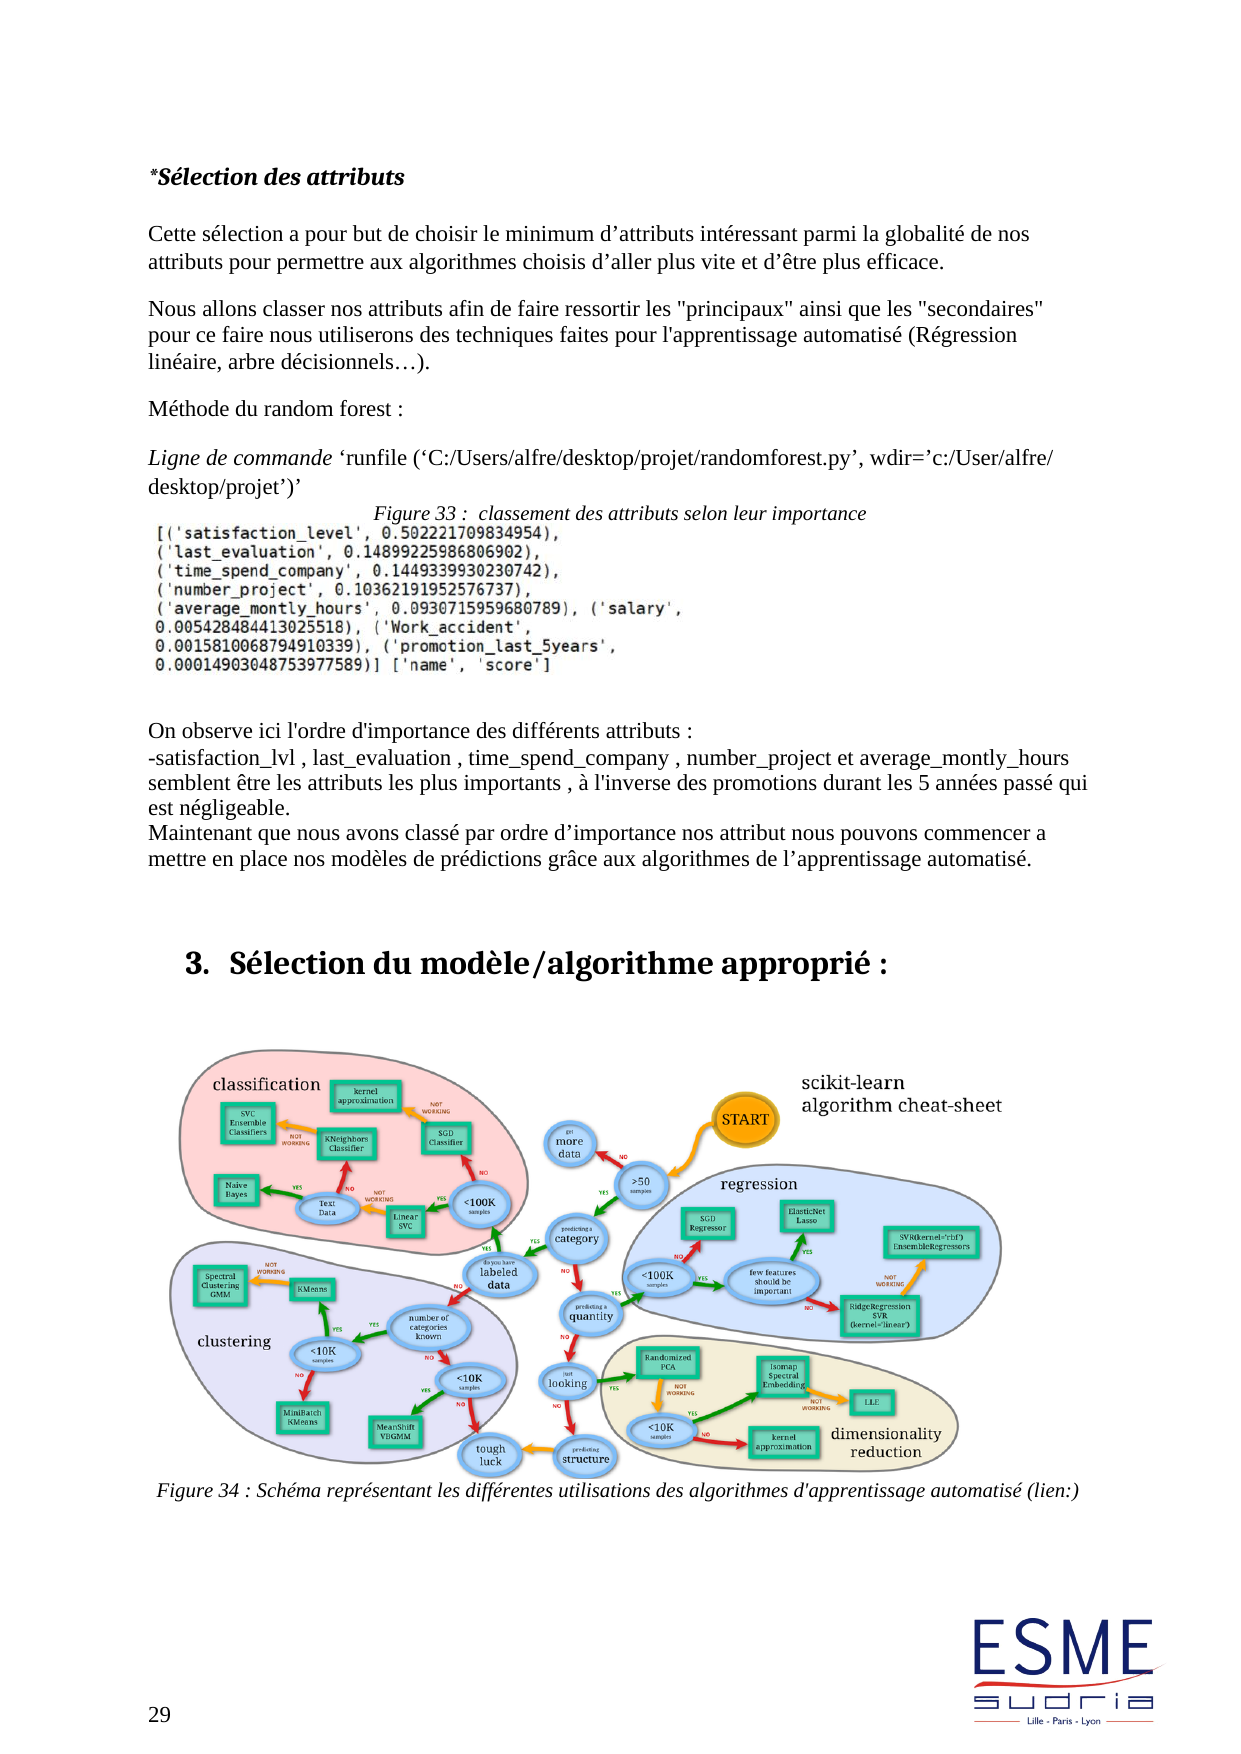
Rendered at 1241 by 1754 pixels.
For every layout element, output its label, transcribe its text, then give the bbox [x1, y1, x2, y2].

text Nous allons classer nos attributs afin de faire ressortir les "principaux" ainsi que les "secondaires" pour ce faire nous utiliserons des techniques faites pour l'apprentissage automatisé (Régression linéaire, arbre décisionnels…). [148, 295, 1092, 374]
picture [974, 1618, 1167, 1726]
text Figure 33 : classement des attributs selon leur importance [148, 504, 1092, 524]
text -satisfaction_lvl , last_evaluation , time_spend_company , number_project et average_montly_hours semblent être les attributs les plus importants , à l'inverse des promotions durant les 5 années passé qui est négligeable. [148, 746, 1090, 820]
text Maintenant que nous avons classé par ordre d’importance nos attribut nous pouvons commencer a mettre en place nos modèles de prédictions grâce aux algorithmes de l’apprentissage automatisé. [148, 820, 1048, 871]
subtitle Sélection du modèle/algorithme approprié : [185, 944, 1092, 982]
text Ligne de commande ‘runfile (‘C:/Users/alfre/desktop/projet/randomforest.py’, wdir=’c:/User/alfre/ desktop/projet’)’ [148, 444, 1055, 499]
text Figure 34 : Schéma représentant les différentes utilisations des algorithmes d'apprentissage automatisé (lien:) [148, 1478, 1088, 1502]
picture [166, 1042, 1011, 1479]
text Cette sélection a pour but de choisir le minimum d’attributs intéressant parmi la globalité de nos attributs pour permettre aux algorithmes choisis d’aller plus vite et d’être plus efficace. [148, 220, 1092, 275]
picture [153, 524, 687, 690]
text On observe ici l'ordre d'importance des différents attributs : [148, 717, 1092, 743]
text Méthode du random forest : [148, 395, 1092, 421]
subtitle *Sélection des attributs [148, 163, 1092, 191]
